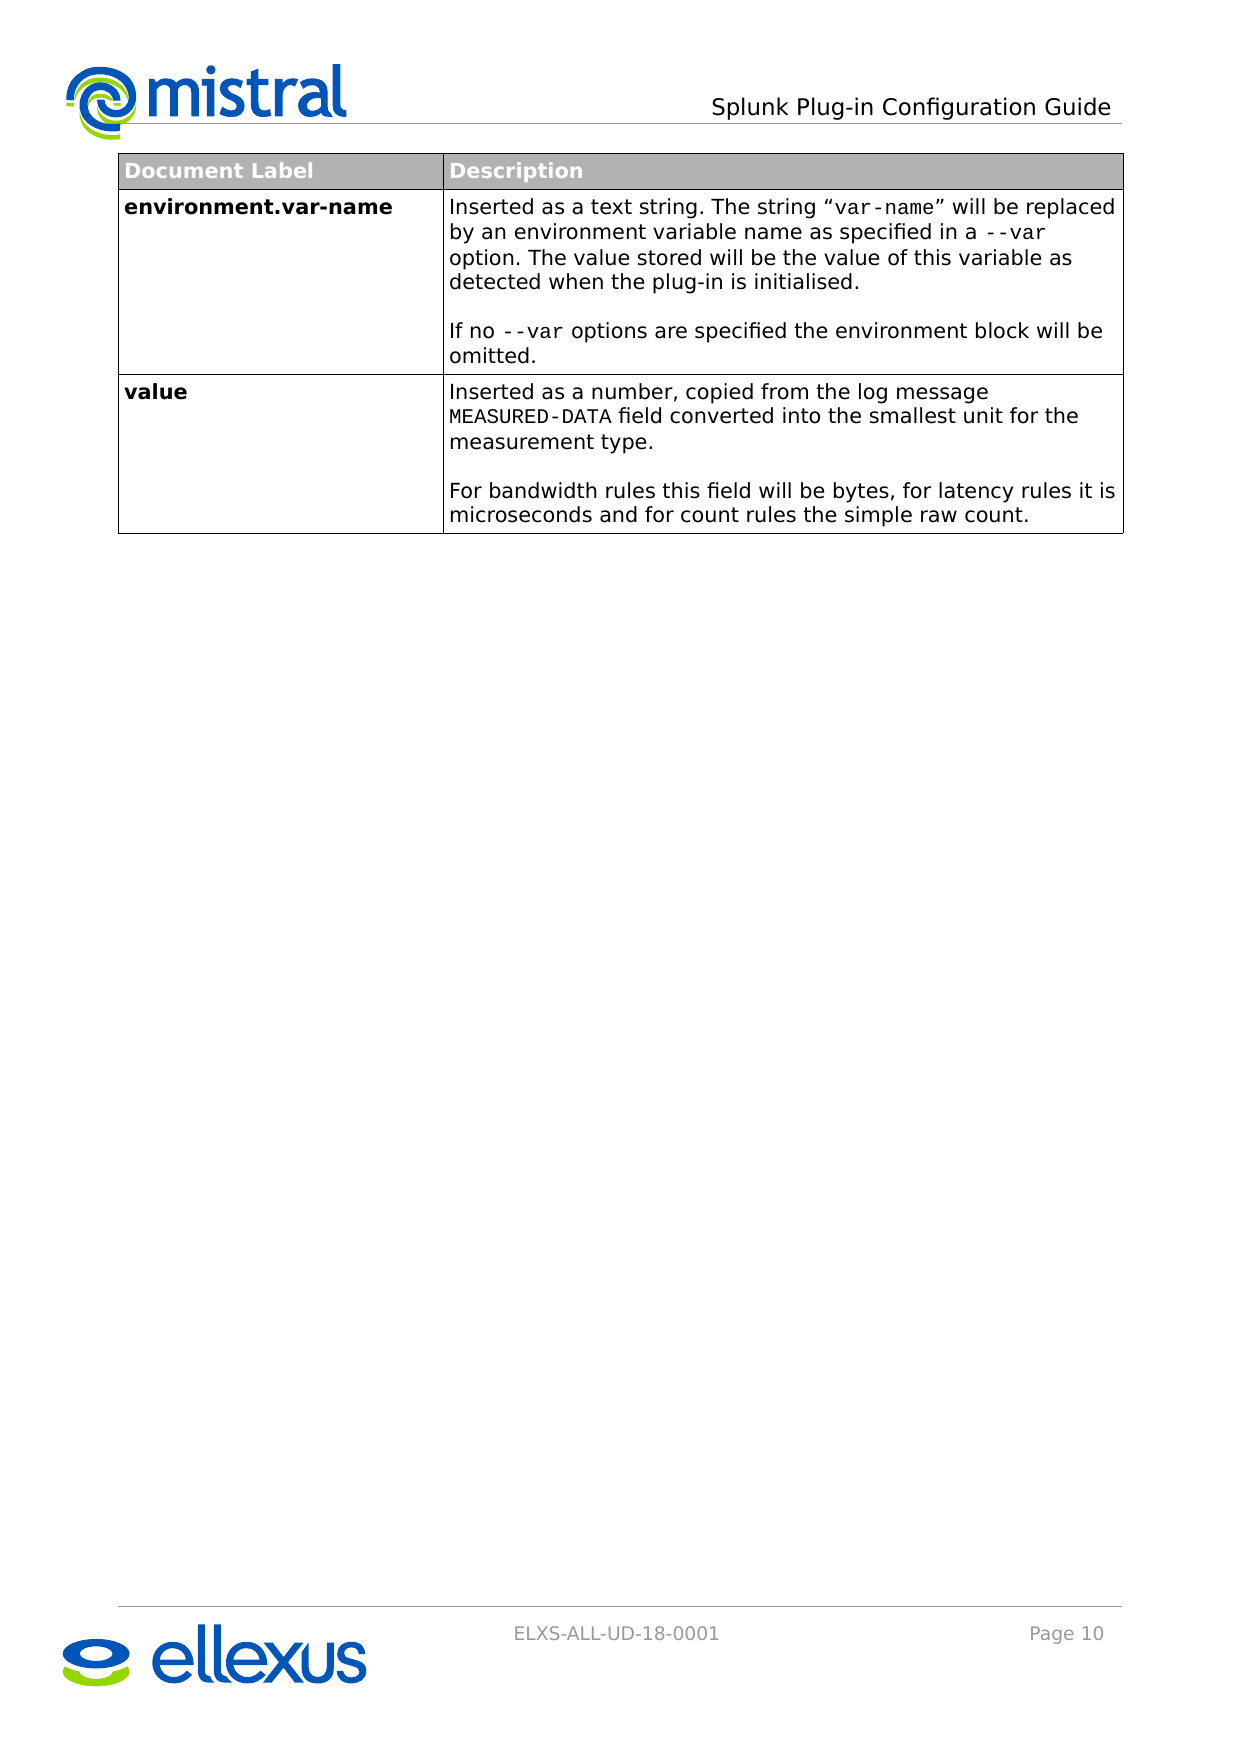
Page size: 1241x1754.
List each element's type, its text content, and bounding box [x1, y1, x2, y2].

table_header Document Label [119, 154, 443, 189]
table_cell value [119, 375, 443, 533]
table_cell environment.var-name [119, 190, 443, 374]
table_cell Inserted as a number, copied from the log message MEASURED-DATA field converted into the smallest unit for the measurement type. For bandwidth rules this field will be bytes, for latency rules it is microseconds and for count rules the simple raw count. [444, 375, 1123, 533]
table_header Description [444, 154, 1123, 189]
table_cell Inserted as a text string. The string “var-name” will be replaced by an environment variable name as specified in a --var option. The value stored will be the value of this variable as detected when the plug-in is initialised. If no --var options are specified the environment block will be omitted. [444, 190, 1123, 374]
